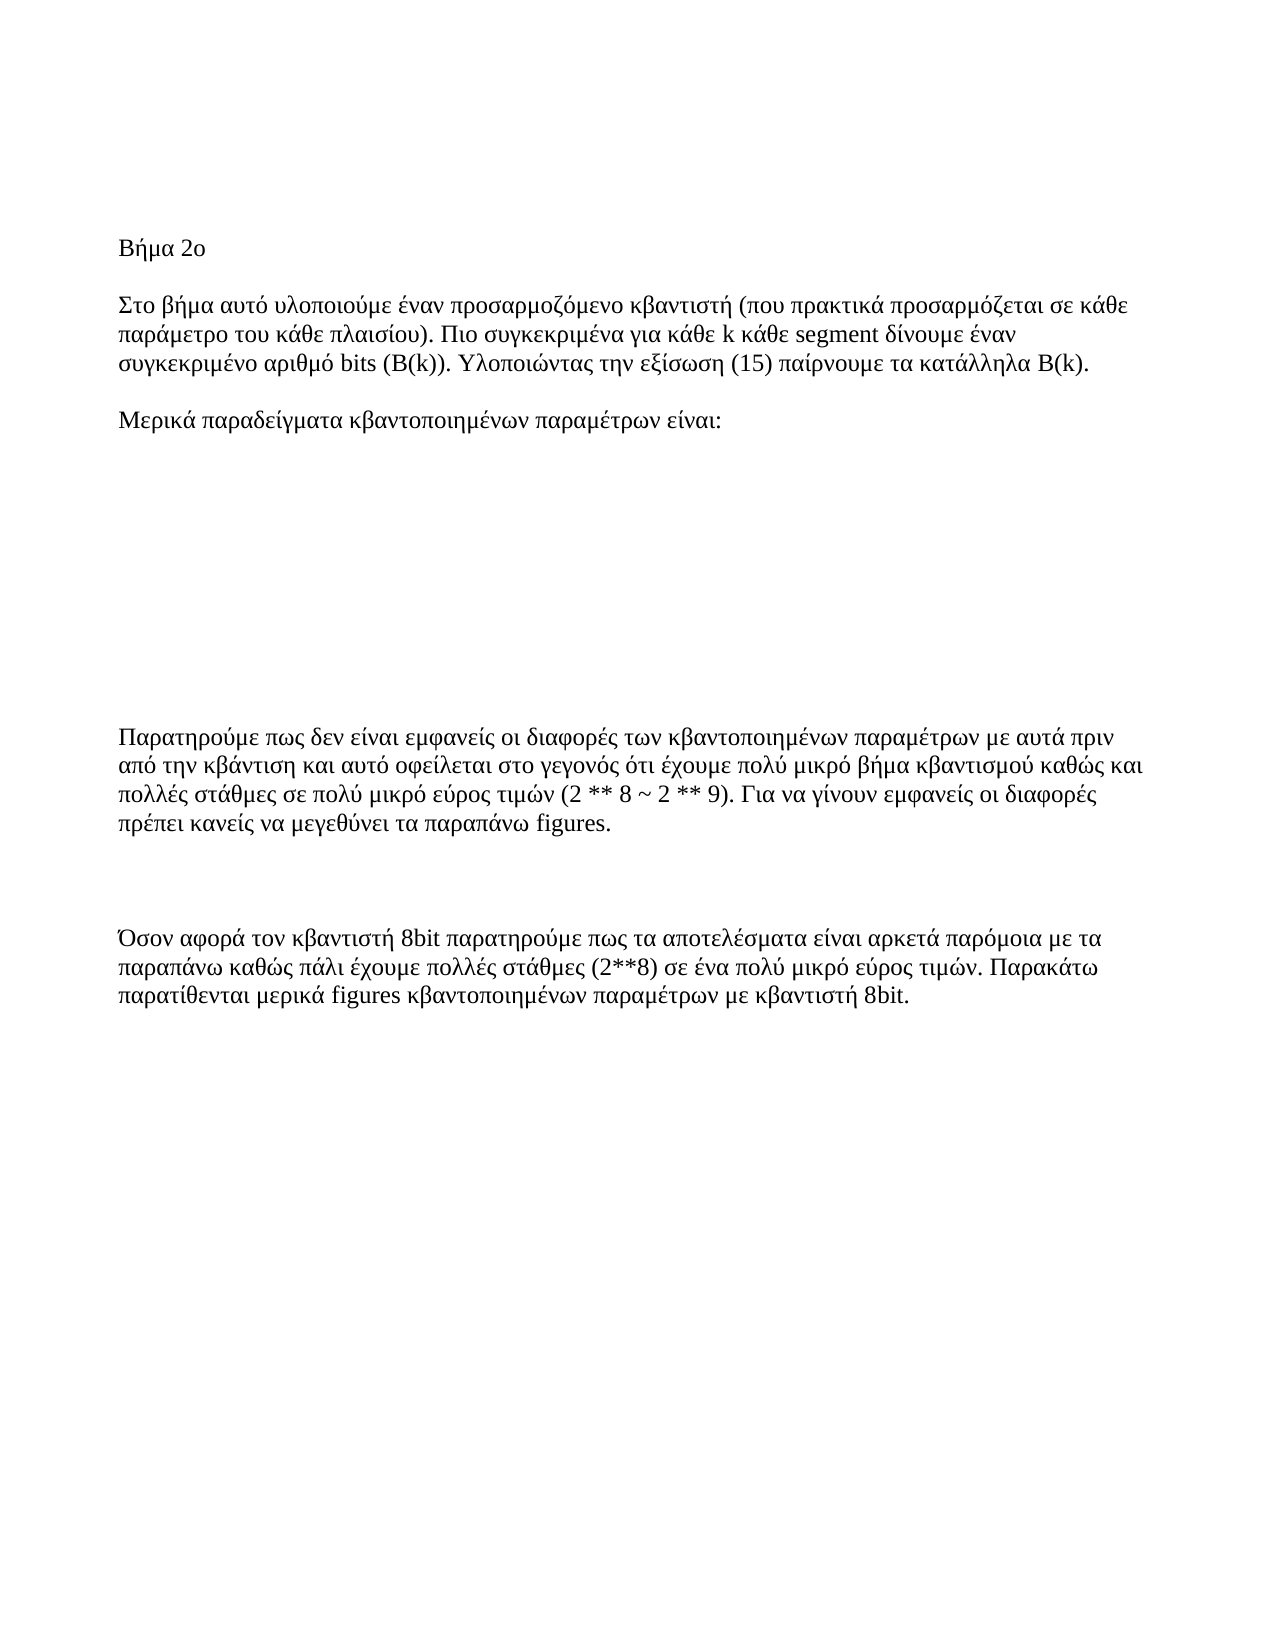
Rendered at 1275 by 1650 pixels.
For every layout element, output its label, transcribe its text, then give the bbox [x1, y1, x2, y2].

text Παρατηρούμε πως δεν είναι εμφανείς οι διαφορές των κβαντοποιημένων παραμέτρων με αυτά πριν από την κβάντιση και αυτό οφείλεται στο γεγονός ότι έχουμε πολύ μικρό βήμα κβαντισμού καθώς και πολλές στάθμες σε πολύ μικρό εύρος τιμών (2 ** 8 ~ 2 ** 9). Για να γίνουν εμφανείς οι διαφορές πρέπει κανείς να μεγεθύνει τα παραπάνω figures. [118, 722, 1157, 837]
text Μερικά παραδείγματα κβαντοποιημένων παραμέτρων είναι: [118, 406, 1157, 434]
text Στο βήμα αυτό υλοποιούμε έναν προσαρμοζόμενο κβαντιστή (που πρακτικά προσαρμόζεται σε κάθε παράμετρο του κάθε πλαισίου). Πιο συγκεκριμένα για κάθε k κάθε segment δίνουμε έναν συγκεκριμένο αριθμό bits (B(k)). Υλοποιώντας την εξίσωση (15) παίρνουμε τα κατάλληλα B(k). [118, 291, 1157, 377]
text Όσον αφορά τον κβαντιστή 8bit παρατηρούμε πως τα αποτελέσματα είναι αρκετά παρόμοια με τα παραπάνω καθώς πάλι έχουμε πολλές στάθμες (2**8) σε ένα πολύ μικρό εύρος τιμών. Παρακάτω παρατίθενται μερικά figures κβαντοποιημένων παραμέτρων με κβαντιστή 8bit. [118, 923, 1157, 1009]
text Βήμα 2ο [118, 233, 1157, 262]
